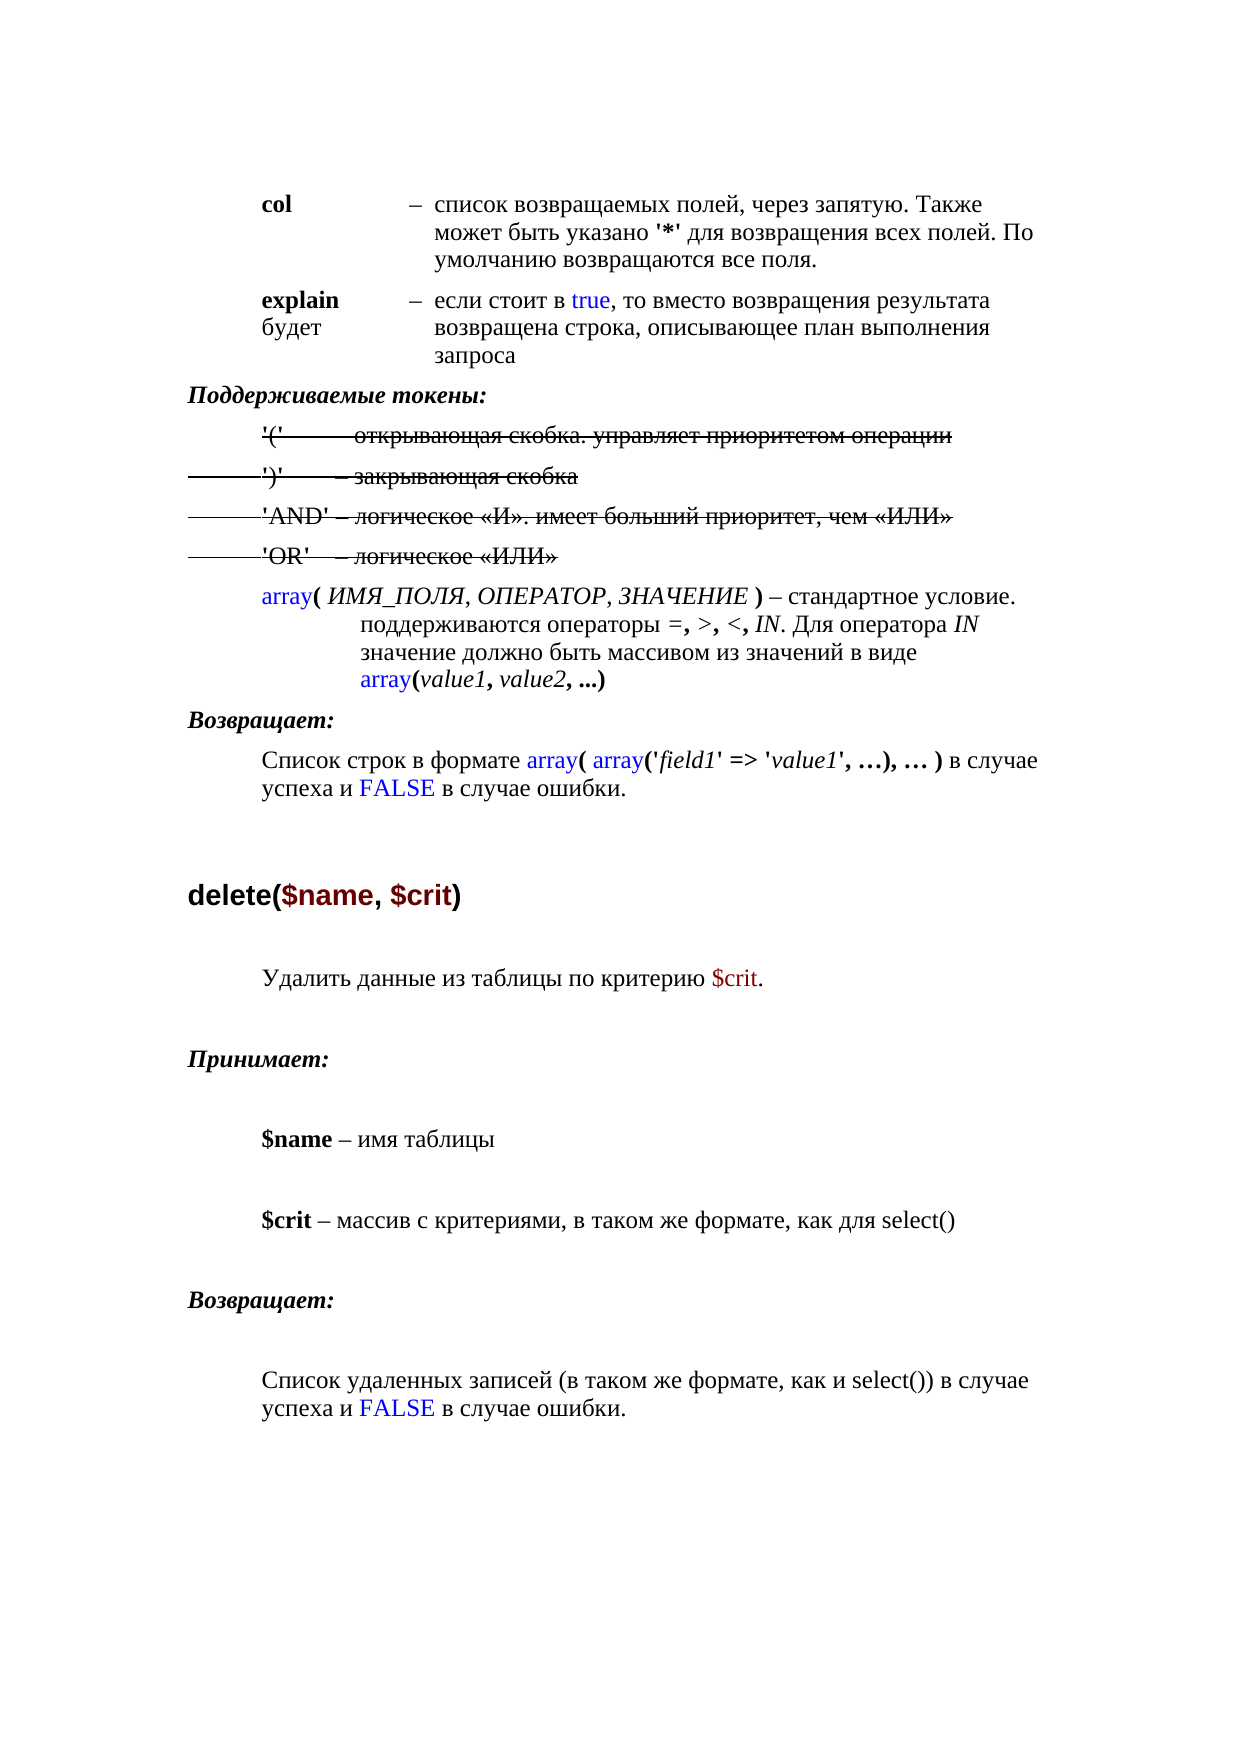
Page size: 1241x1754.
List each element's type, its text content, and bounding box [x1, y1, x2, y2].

text Принимает: [187, 1045, 1053, 1073]
text Список удаленных записей (в таком же формате, как и select()) в случае успеха и FALSE в случае ошибки. [261, 1367, 1053, 1422]
text Поддерживаемые токены: [187, 381, 1053, 409]
text col – список возвращаемых полей, через запятую. Также может быть указано '*' для возвращения всех полей. По умолчанию возвращаются все поля. [261, 190, 1053, 273]
text 'OR' – логическое «ИЛИ» [187, 542, 1053, 570]
text $name – имя таблицы [261, 1125, 1053, 1153]
text '(' – открывающая скобка. управляет приоритетом операции [187, 422, 1053, 449]
text Возвращает: [187, 706, 1053, 733]
subtitle delete($name, $crit) [187, 879, 1053, 912]
text ')' – закрывающая скобка [187, 462, 1053, 489]
text array( ИМЯ_ПОЛЯ, ОПЕРАТОР, ЗНАЧЕНИЕ ) – стандартное условие. поддерживаются операторы =, >, <, IN. Для оператора IN значение должно быть массивом из значений в виде array(value1, value2, ...) [187, 582, 1053, 693]
text Список строк в формате array( array('field1' => 'value1', …), … ) в случае успеха и FALSE в случае ошибки. [261, 746, 1053, 801]
text Возвращает: [187, 1286, 1053, 1314]
text explain – если стоит в true, то вместо возвращения результата будет возвращена строка, описывающее план выполнения запроса [261, 286, 1053, 369]
text 'AND' – логическое «И». имеет больший приоритет, чем «ИЛИ» [187, 502, 1053, 530]
text Удалить данные из таблицы по критерию $crit. [261, 964, 1053, 992]
text $crit – массив с критериями, в таком же формате, как для select() [261, 1206, 1053, 1233]
